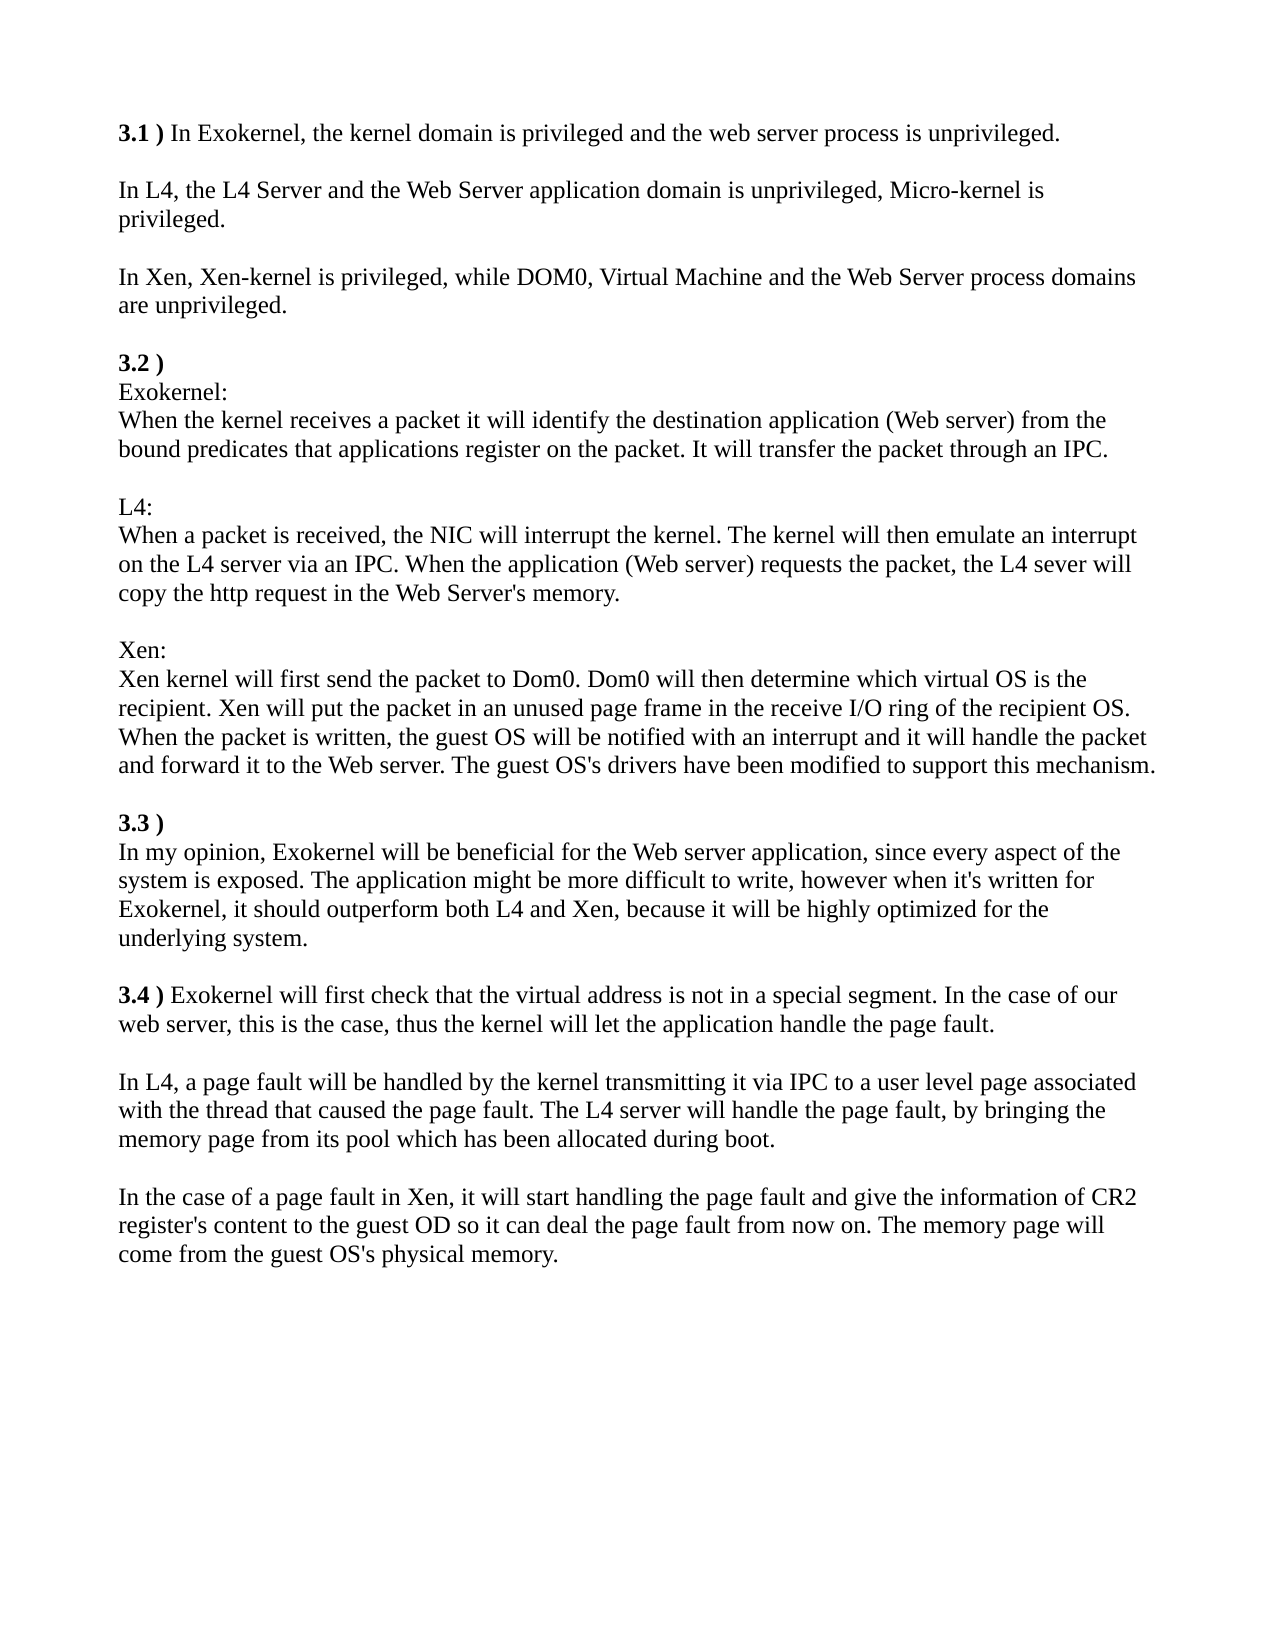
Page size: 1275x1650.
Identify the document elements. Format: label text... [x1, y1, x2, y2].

text 3.2 ) [118, 348, 1157, 377]
text L4: [118, 492, 1157, 521]
text In the case of a page fault in Xen, it will start handling the page fault and give the information of CR2 register's content to the guest OD so it can deal the page fault from now on. The memory page will come from the guest OS's physical memory. [118, 1182, 1157, 1268]
text 3.4 ) Exokernel will first check that the virtual address is not in a special segment. In the case of our web server, this is the case, thus the kernel will let the application handle the page fault. [118, 981, 1157, 1038]
text When a packet is received, the NIC will interrupt the kernel. The kernel will then emulate an interrupt on the L4 server via an IPC. When the application (Web server) requests the packet, the L4 sever will copy the http request in the Web Server's memory. [118, 521, 1157, 607]
text 3.3 ) [118, 808, 1157, 837]
text Exokernel: [118, 377, 1157, 406]
text In Xen, Xen-kernel is privileged, while DOM0, Virtual Machine and the Web Server process domains are unprivileged. [118, 262, 1157, 319]
text When the kernel receives a packet it will identify the destination application (Web server) from the bound predicates that applications register on the packet. It will transfer the packet through an IPC. [118, 406, 1157, 463]
text In L4, a page fault will be handled by the kernel transmitting it via IPC to a user level page associated with the thread that caused the page fault. The L4 server will handle the page fault, by bringing the memory page from its pool which has been allocated during boot. [118, 1067, 1157, 1153]
text In L4, the L4 Server and the Web Server application domain is unprivileged, Micro-kernel is privileged. [118, 176, 1157, 233]
text Xen: [118, 636, 1157, 664]
text In my opinion, Exokernel will be beneficial for the Web server application, since every aspect of the system is exposed. The application might be more difficult to write, however when it's written for Exokernel, it should outperform both L4 and Xen, because it will be highly optimized for the underlying system. [118, 837, 1157, 952]
text 3.1 ) In Exokernel, the kernel domain is privileged and the web server process is unprivileged. [118, 118, 1157, 147]
text Xen kernel will first send the packet to Dom0. Dom0 will then determine which virtual OS is the recipient. Xen will put the packet in an unused page frame in the receive I/O ring of the recipient OS. When the packet is written, the guest OS will be notified with an interrupt and it will handle the packet and forward it to the Web server. The guest OS's drivers have been modified to support this mechanism. [118, 664, 1157, 779]
